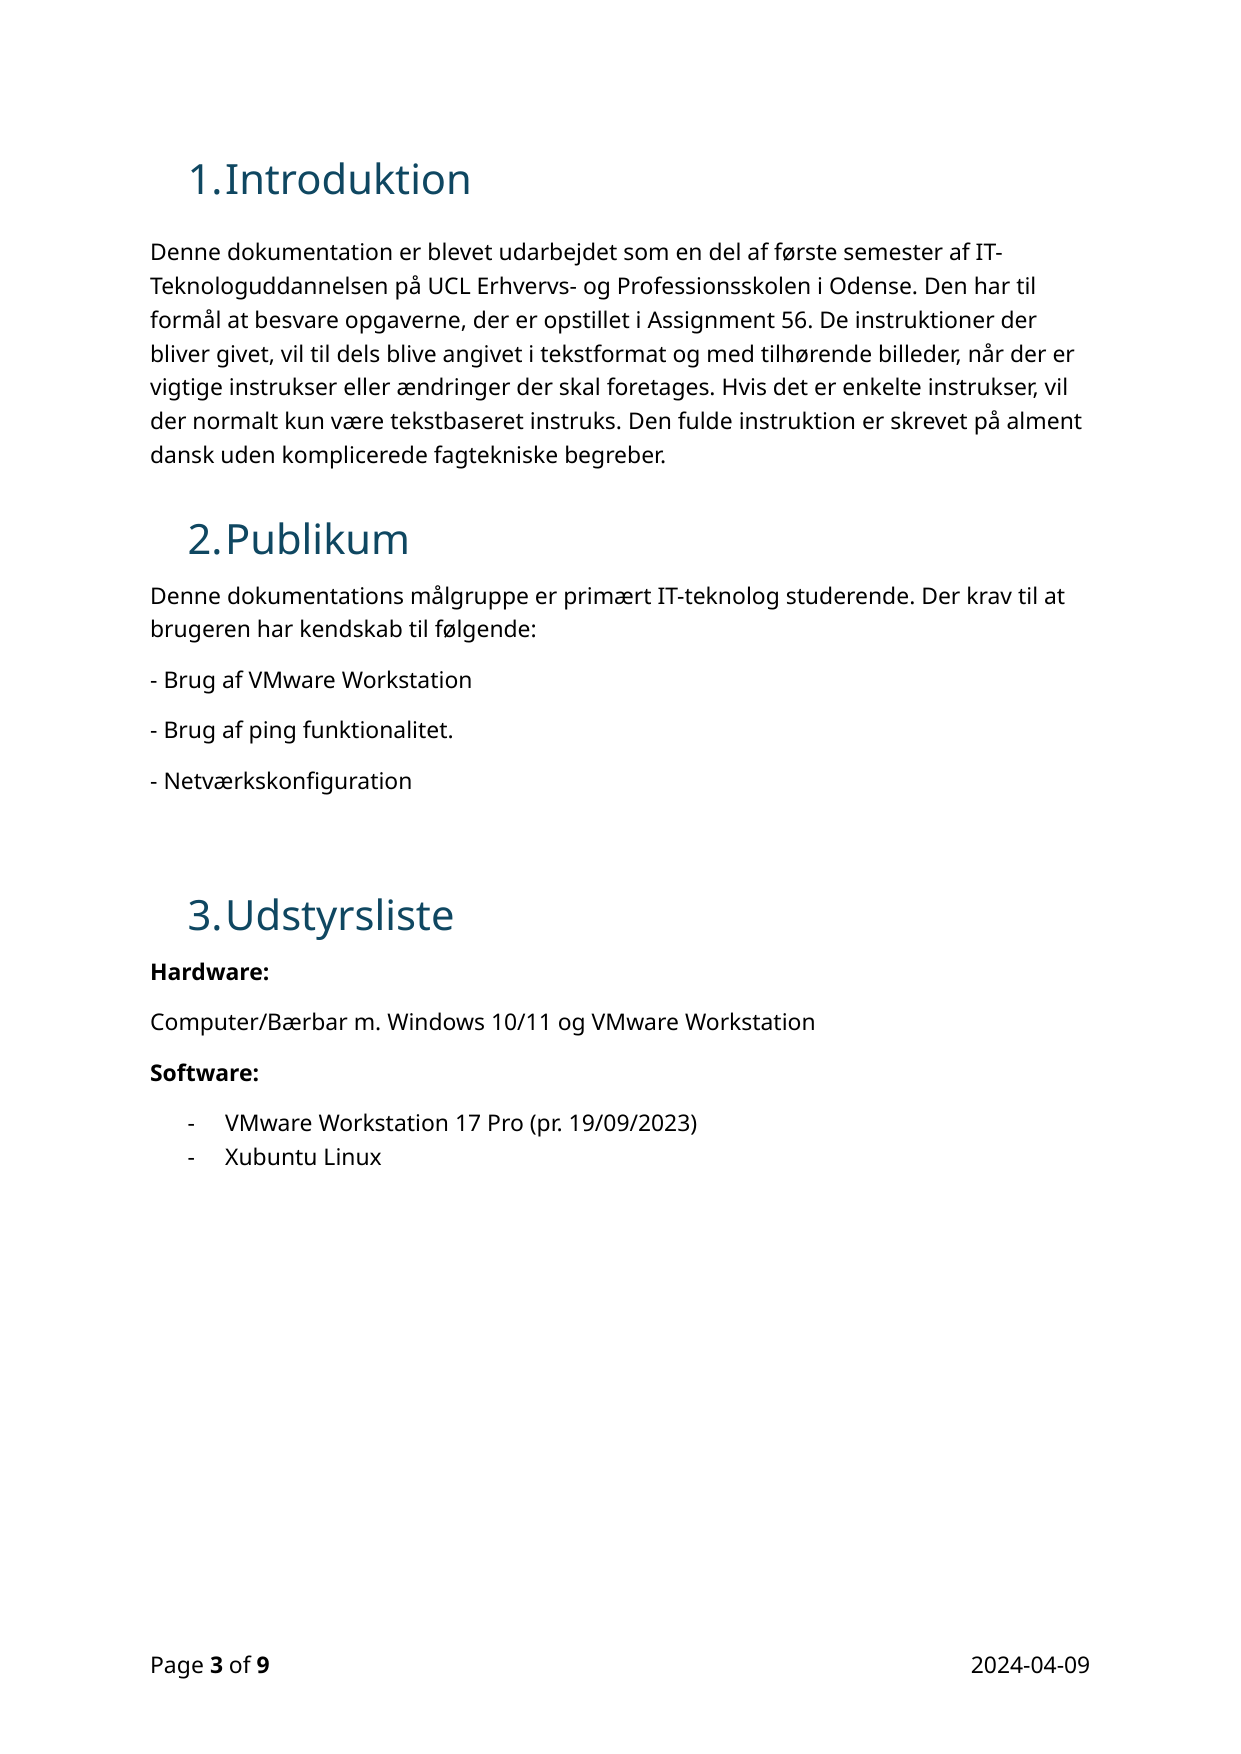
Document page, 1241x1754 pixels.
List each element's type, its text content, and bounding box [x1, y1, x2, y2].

subtitle Udstyrsliste [187, 886, 1090, 943]
text Computer/Bærbar m. Windows 10/11 og VMware Workstation [150, 1006, 1090, 1037]
text - Brug af VMware Workstation [150, 664, 1090, 695]
subtitle Publikum [187, 510, 1090, 567]
text Hardware: [150, 956, 1090, 987]
text - Brug af ping funktionalitet. [150, 714, 1090, 745]
text Denne dokumentation er blevet udarbejdet som en del af første semester af IT-Teknologuddannelsen på UCL Erhvervs- og Professionsskolen i Odense. Den har til formål at besvare opgaverne, der er opstillet i Assignment 56. De instruktioner der bliver givet, vil til dels blive angivet i tekstformat og med tilhørende billeder, når der er vigtige instrukser eller ændringer der skal foretages. Hvis det er enkelte instrukser, vil der normalt kun være tekstbaseret instruks. Den fulde instruktion er skrevet på alment dansk uden komplicerede fagtekniske begreber. [150, 236, 1090, 470]
text Software: [150, 1057, 1090, 1088]
subtitle Introduktion [187, 150, 1090, 207]
text Denne dokumentations målgruppe er primært IT-teknolog studerende. Der krav til at brugeren har kendskab til følgende: [150, 579, 1090, 644]
text - Netværkskonfiguration [150, 764, 1090, 796]
list VMware Workstation 17 Pro (pr. 19/09/2023) [187, 1107, 1090, 1138]
list Xubuntu Linux [187, 1141, 1090, 1172]
